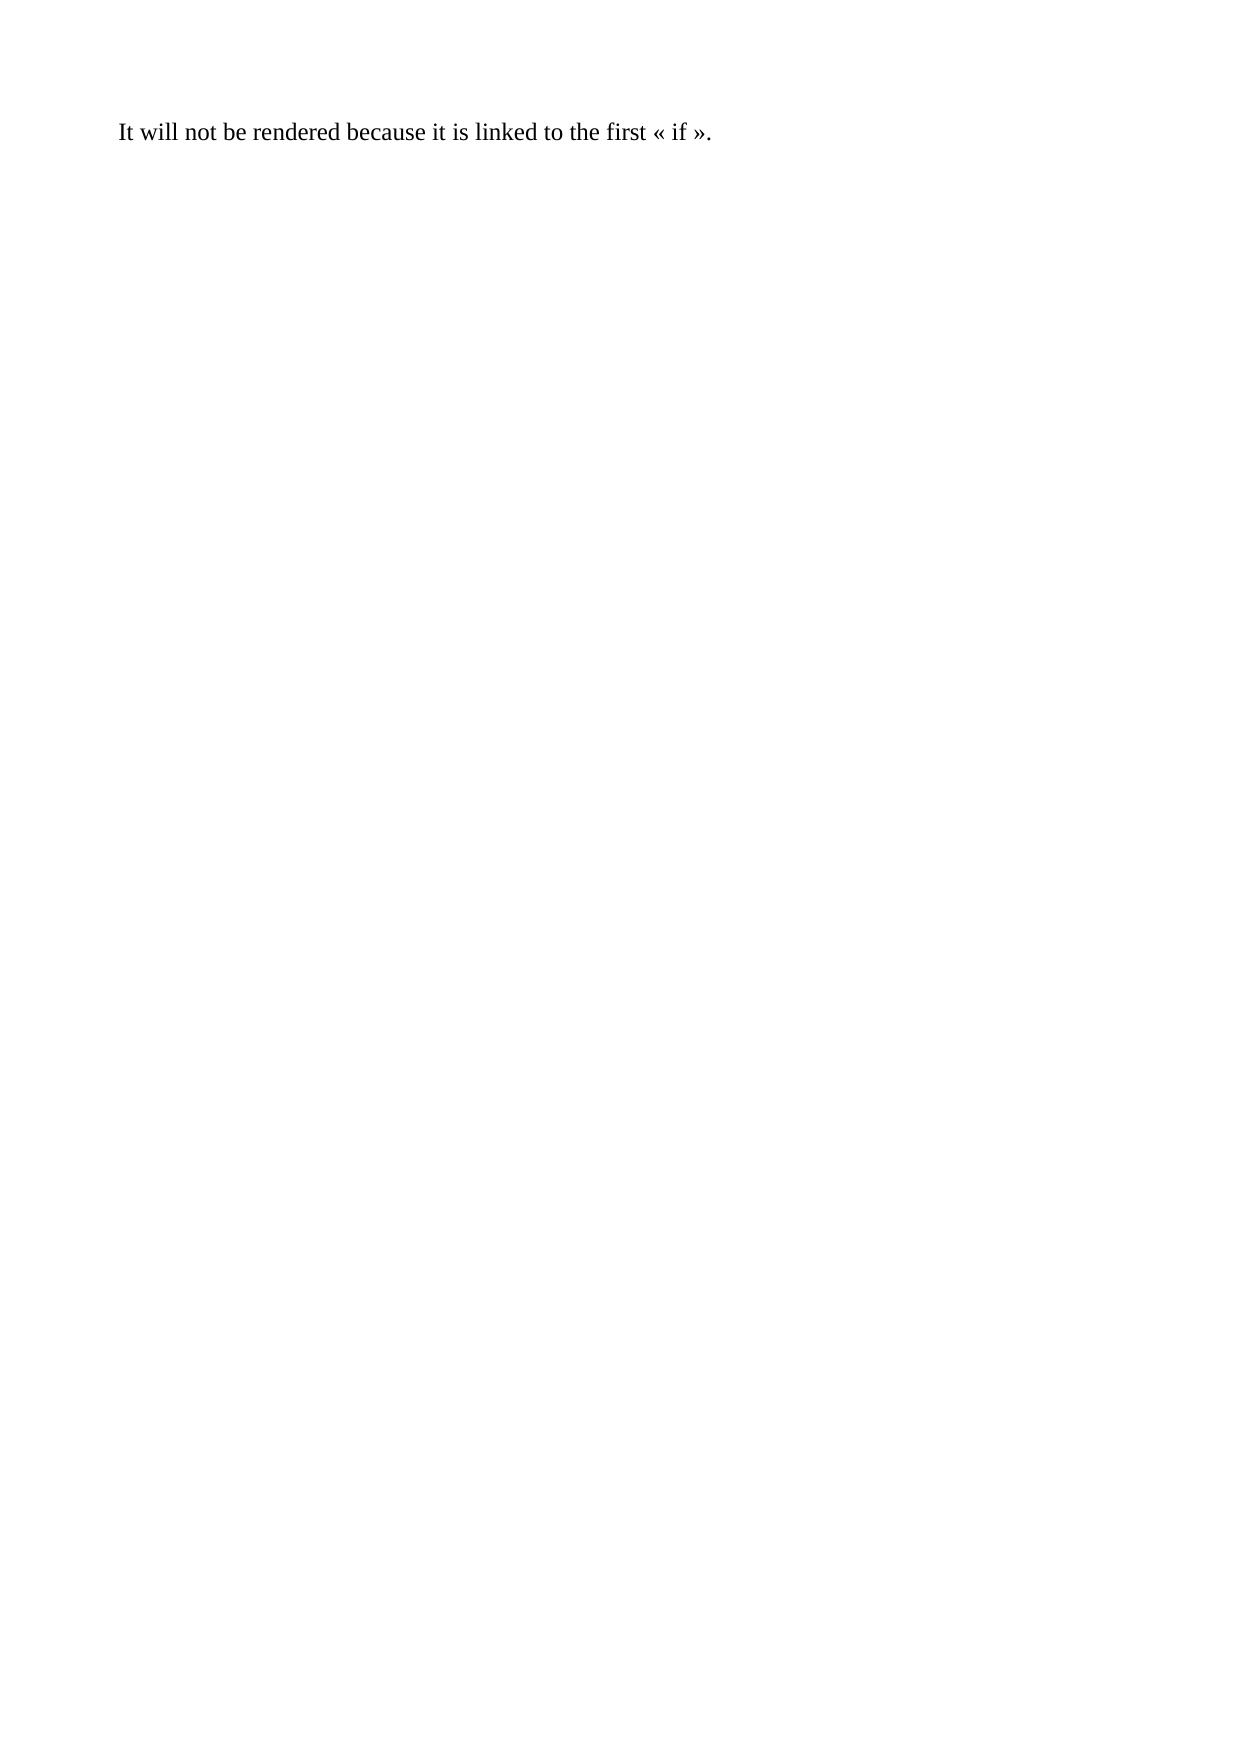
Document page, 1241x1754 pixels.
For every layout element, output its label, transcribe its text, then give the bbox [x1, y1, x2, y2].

text It will not be rendered because it is linked to the first « if ». [118, 118, 1122, 146]
